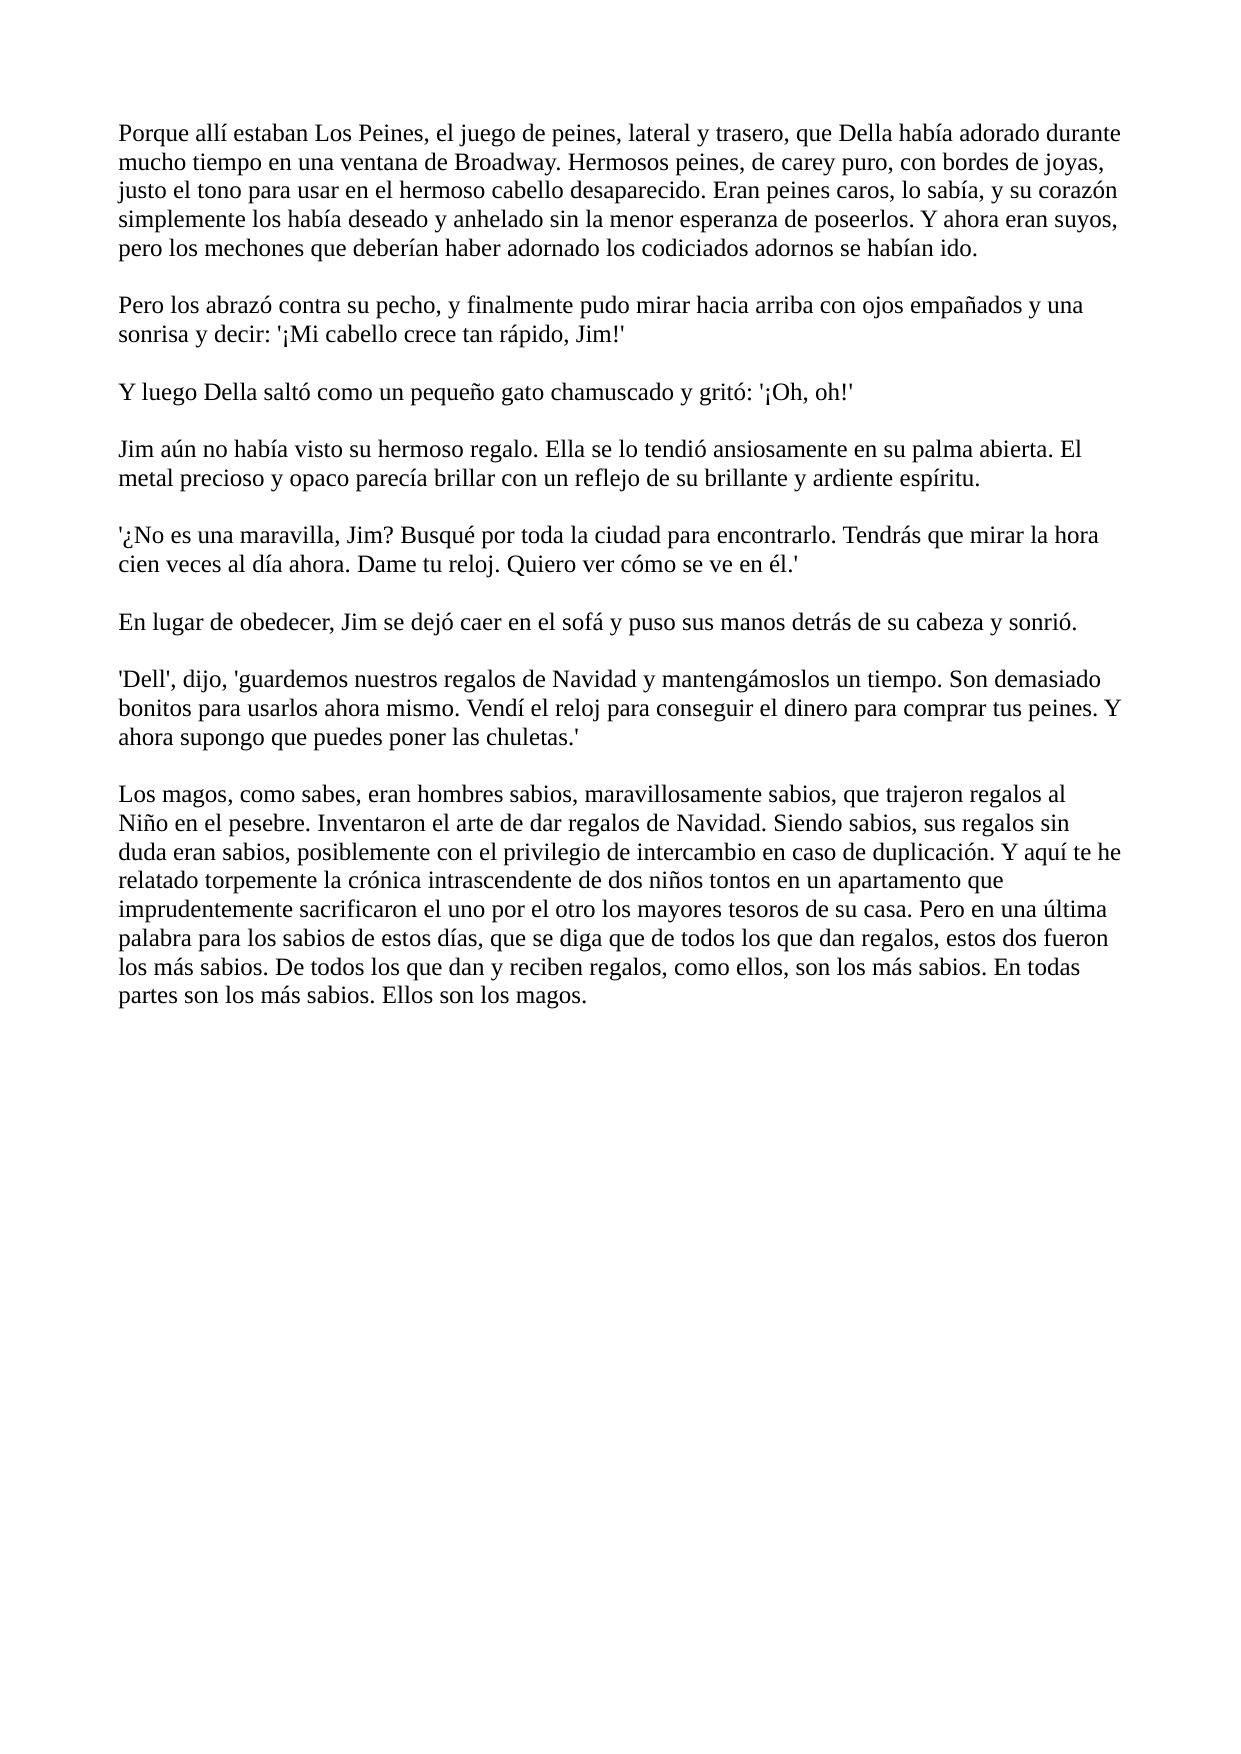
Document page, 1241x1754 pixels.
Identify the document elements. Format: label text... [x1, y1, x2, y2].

text 'Dell', dijo, 'guardemos nuestros regalos de Navidad y mantengámoslos un tiempo. Son demasiado bonitos para usarlos ahora mismo. Vendí el reloj para conseguir el dinero para comprar tus peines. Y ahora supongo que puedes poner las chuletas.' [118, 664, 1122, 751]
text Y luego Della saltó como un pequeño gato chamuscado y gritó: '¡Oh, oh!' [118, 377, 1122, 406]
text Jim aún no había visto su hermoso regalo. Ella se lo tendió ansiosamente en su palma abierta. El metal precioso y opaco parecía brillar con un reflejo de su brillante y ardiente espíritu. [118, 434, 1122, 492]
text En lugar de obedecer, Jim se dejó caer en el sofá y puso sus manos detrás de su cabeza y sonrió. [118, 607, 1122, 636]
text Los magos, como sabes, eran hombres sabios, maravillosamente sabios, que trajeron regalos al Niño en el pesebre. Inventaron el arte de dar regalos de Navidad. Siendo sabios, sus regalos sin duda eran sabios, posiblemente con el privilegio de intercambio en caso de duplicación. Y aquí te he relatado torpemente la crónica intrascendente de dos niños tontos en un apartamento que imprudentemente sacrificaron el uno por el otro los mayores tesoros de su casa. Pero en una última palabra para los sabios de estos días, que se diga que de todos los que dan regalos, estos dos fueron los más sabios. De todos los que dan y reciben regalos, como ellos, son los más sabios. En todas partes son los más sabios. Ellos son los magos. [118, 779, 1122, 1009]
text '¿No es una maravilla, Jim? Busqué por toda la ciudad para encontrarlo. Tendrás que mirar la hora cien veces al día ahora. Dame tu reloj. Quiero ver cómo se ve en él.' [118, 521, 1122, 578]
text Pero los abrazó contra su pecho, y finalmente pudo mirar hacia arriba con ojos empañados y una sonrisa y decir: '¡Mi cabello crece tan rápido, Jim!' [118, 291, 1122, 348]
text Porque allí estaban Los Peines, el juego de peines, lateral y trasero, que Della había adorado durante mucho tiempo en una ventana de Broadway. Hermosos peines, de carey puro, con bordes de joyas, justo el tono para usar en el hermoso cabello desaparecido. Eran peines caros, lo sabía, y su corazón simplemente los había deseado y anhelado sin la menor esperanza de poseerlos. Y ahora eran suyos, pero los mechones que deberían haber adornado los codiciados adornos se habían ido. [118, 118, 1122, 262]
